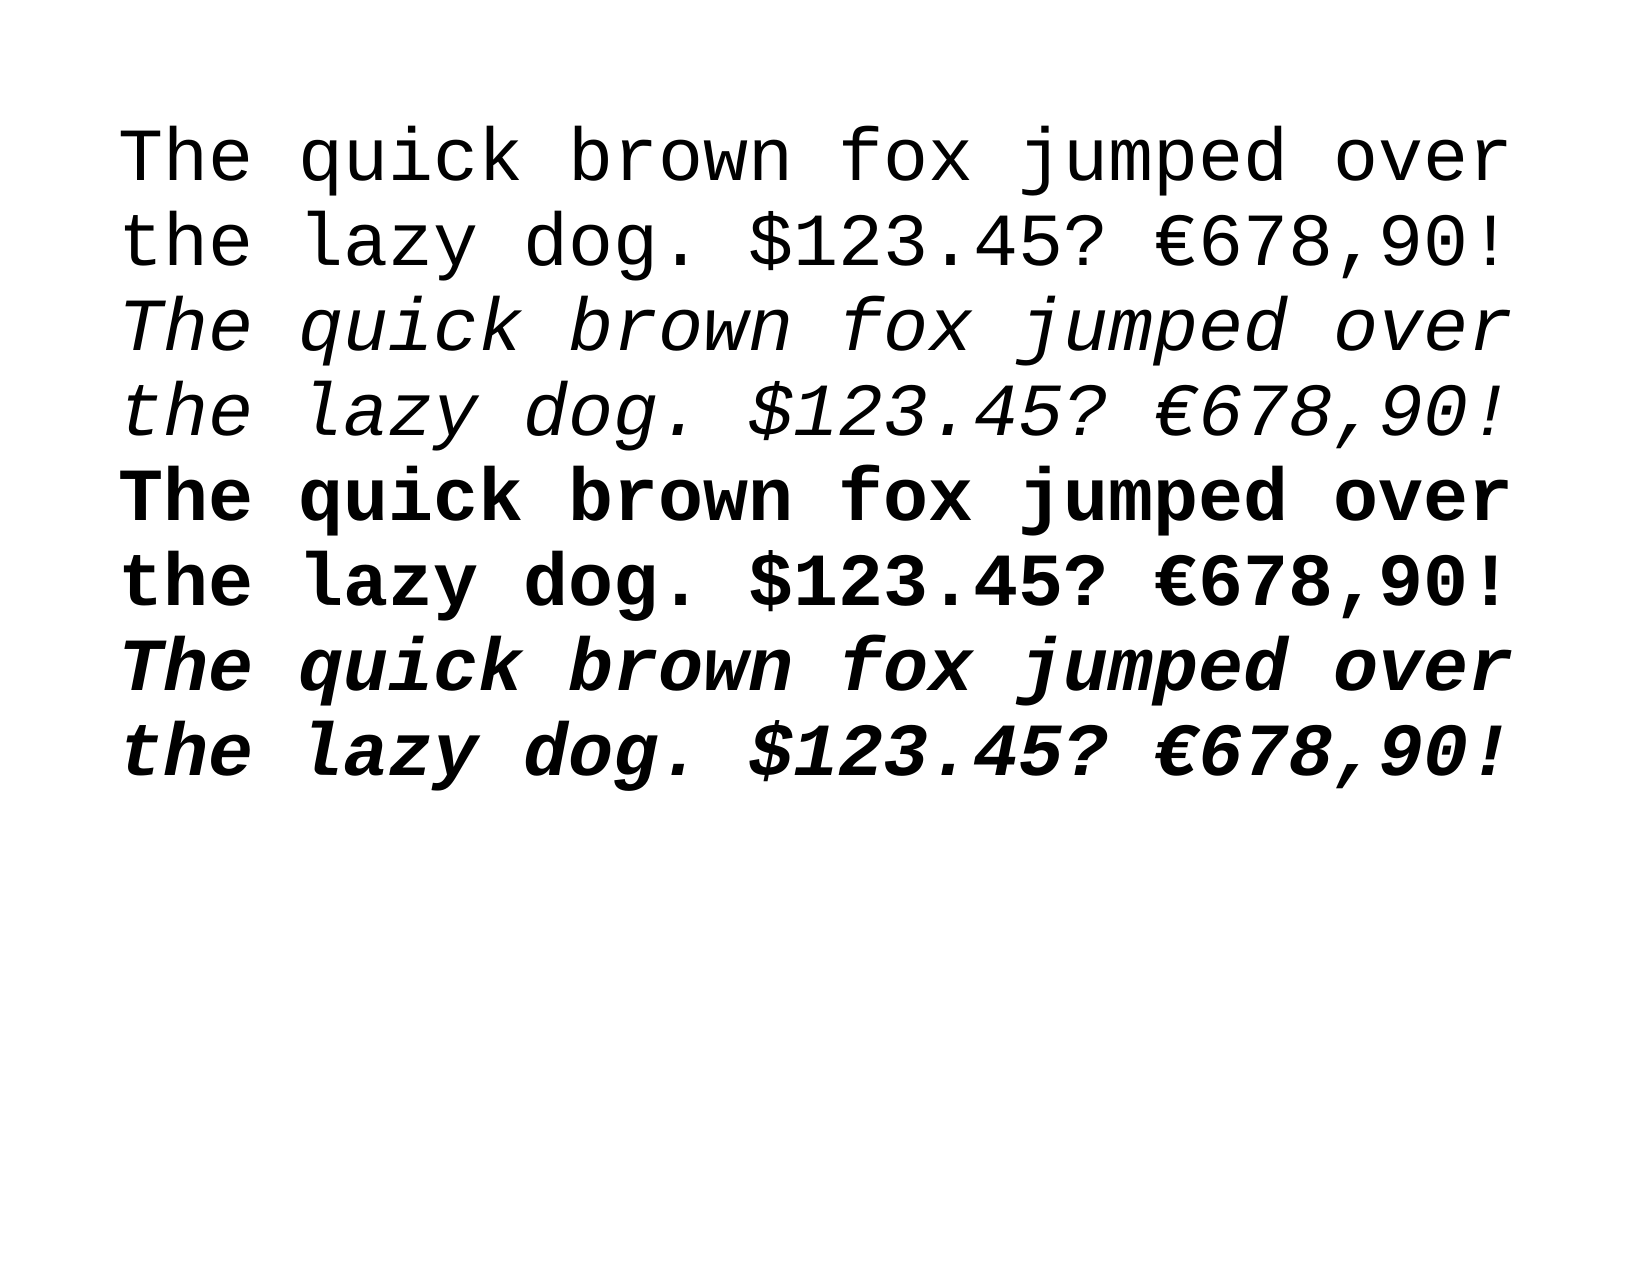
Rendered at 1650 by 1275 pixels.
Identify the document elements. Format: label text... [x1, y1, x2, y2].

text The quick brown fox jumped over the lazy dog. $123.45? €678,90! [118, 628, 1532, 798]
text The quick brown fox jumped over the lazy dog. $123.45? €678,90! [118, 288, 1532, 458]
text The quick brown fox jumped over the lazy dog. $123.45? €678,90! [118, 118, 1532, 288]
text The quick brown fox jumped over the lazy dog. $123.45? €678,90! [118, 458, 1532, 628]
